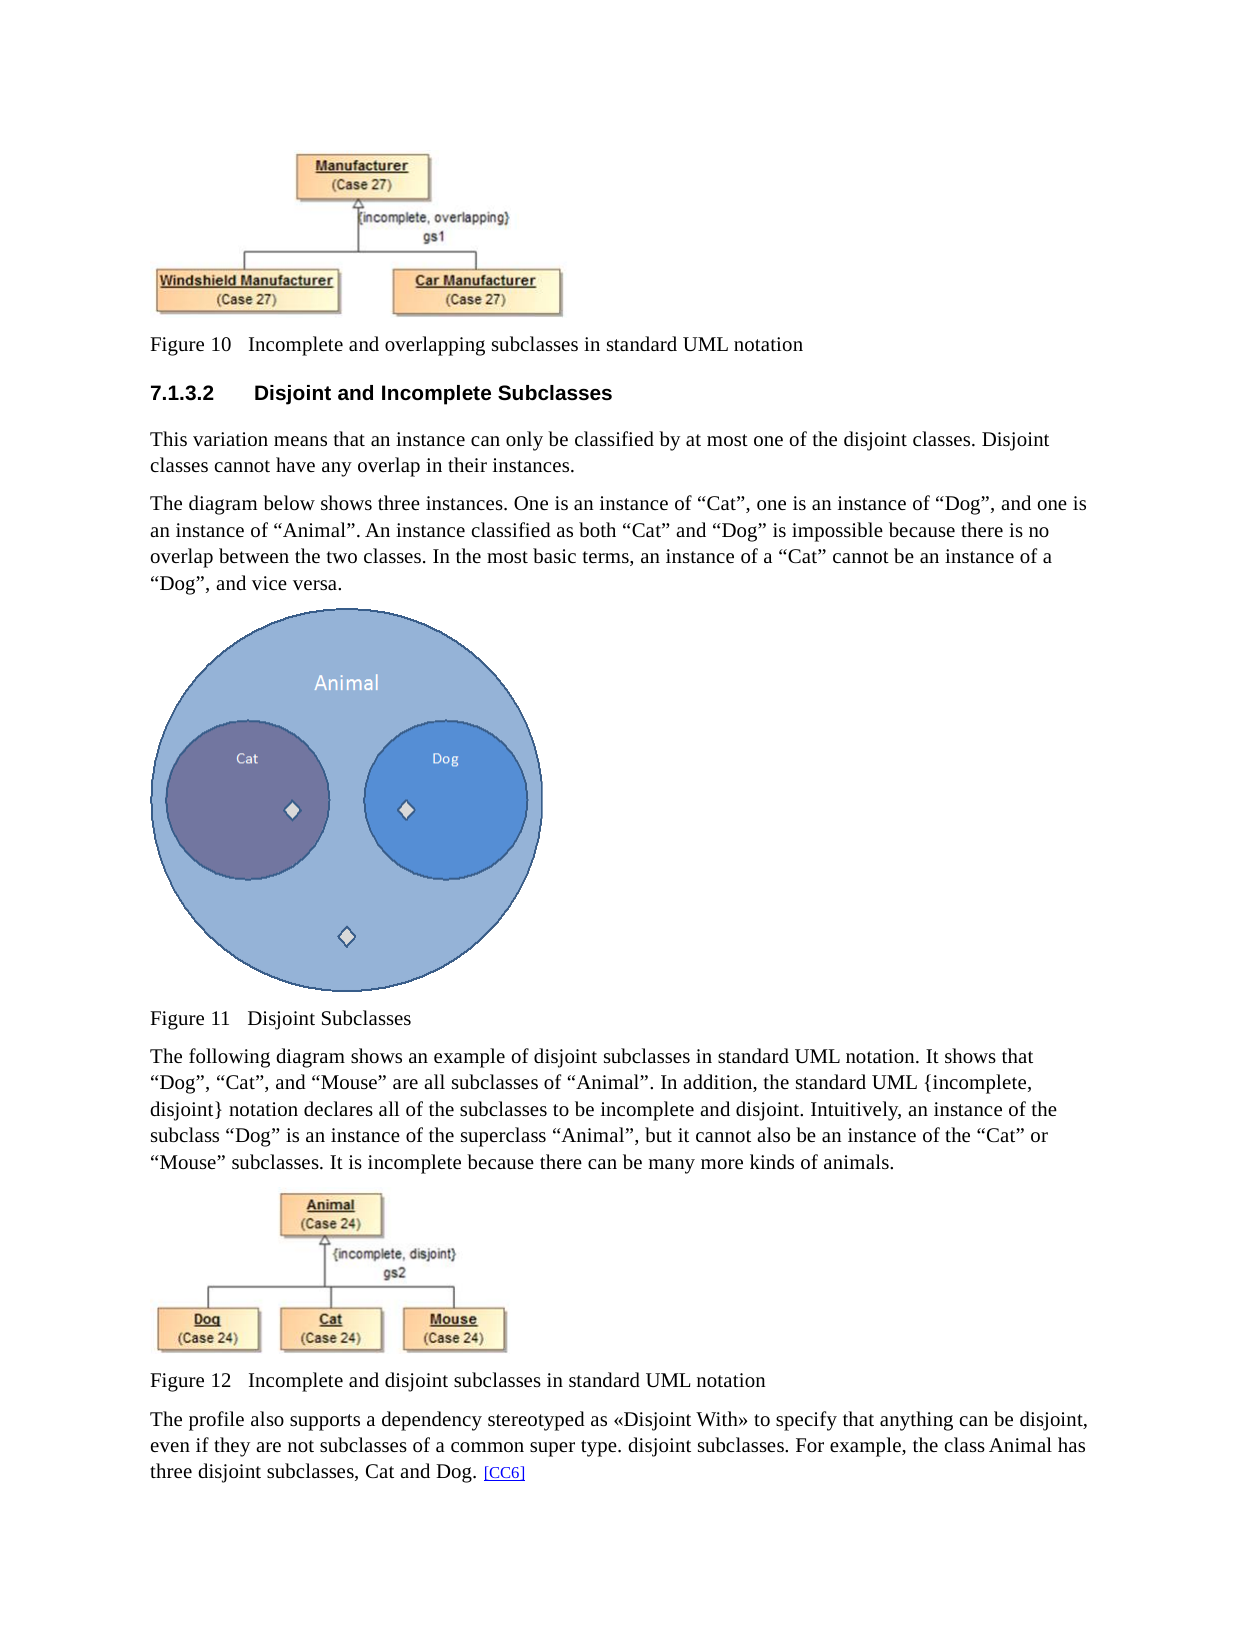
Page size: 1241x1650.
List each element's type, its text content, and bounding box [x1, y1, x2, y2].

text The profile also supports a dependency stereotyped as «Disjoint With» to specify that anything can be disjoint, even if they are not subclasses of a common super type. disjoint subclasses. For example, the class Animal has three disjoint subclasses, Cat and Dog. [CC6] [150, 1406, 1090, 1483]
text Figure 12 Incomplete and disjoint subclasses in standard UML notation [150, 1368, 1090, 1392]
text The diagram below shows three instances. One is an instance of “Cat”, one is an instance of “Dog”, and one is an instance of “Animal”. An instance classified as both “Cat” and “Dog” is impossible because there is no overlap between the two classes. In the most basic terms, an instance of a “Cat” cannot be an instance of a “Dog”, and vice versa. [150, 491, 1090, 594]
text This variation means that an instance can only be classified by at most one of the disjoint classes. Disjoint classes cannot have any overlap in their instances. [150, 426, 1090, 477]
subtitle Disjoint and Incomplete Subclasses [150, 381, 1090, 404]
picture [150, 150, 568, 318]
picture [150, 1187, 511, 1354]
text Figure 10 Incomplete and overlapping subclasses in standard UML notation [150, 332, 1090, 356]
picture [150, 608, 543, 992]
text Figure 11 Disjoint Subclasses [150, 1005, 1090, 1029]
text The following diagram shows an example of disjoint subclasses in standard UML notation. It shows that “Dog”, “Cat”, and “Mouse” are all subclasses of “Animal”. In addition, the standard UML {incomplete, disjoint} notation declares all of the subclasses to be incomplete and disjoint. Intuitively, an instance of the subclass “Dog” is an instance of the superclass “Animal”, but it cannot also be an instance of the “Cat” or “Mouse” subclasses. It is incomplete because there can be many more kinds of animals. [150, 1044, 1090, 1173]
